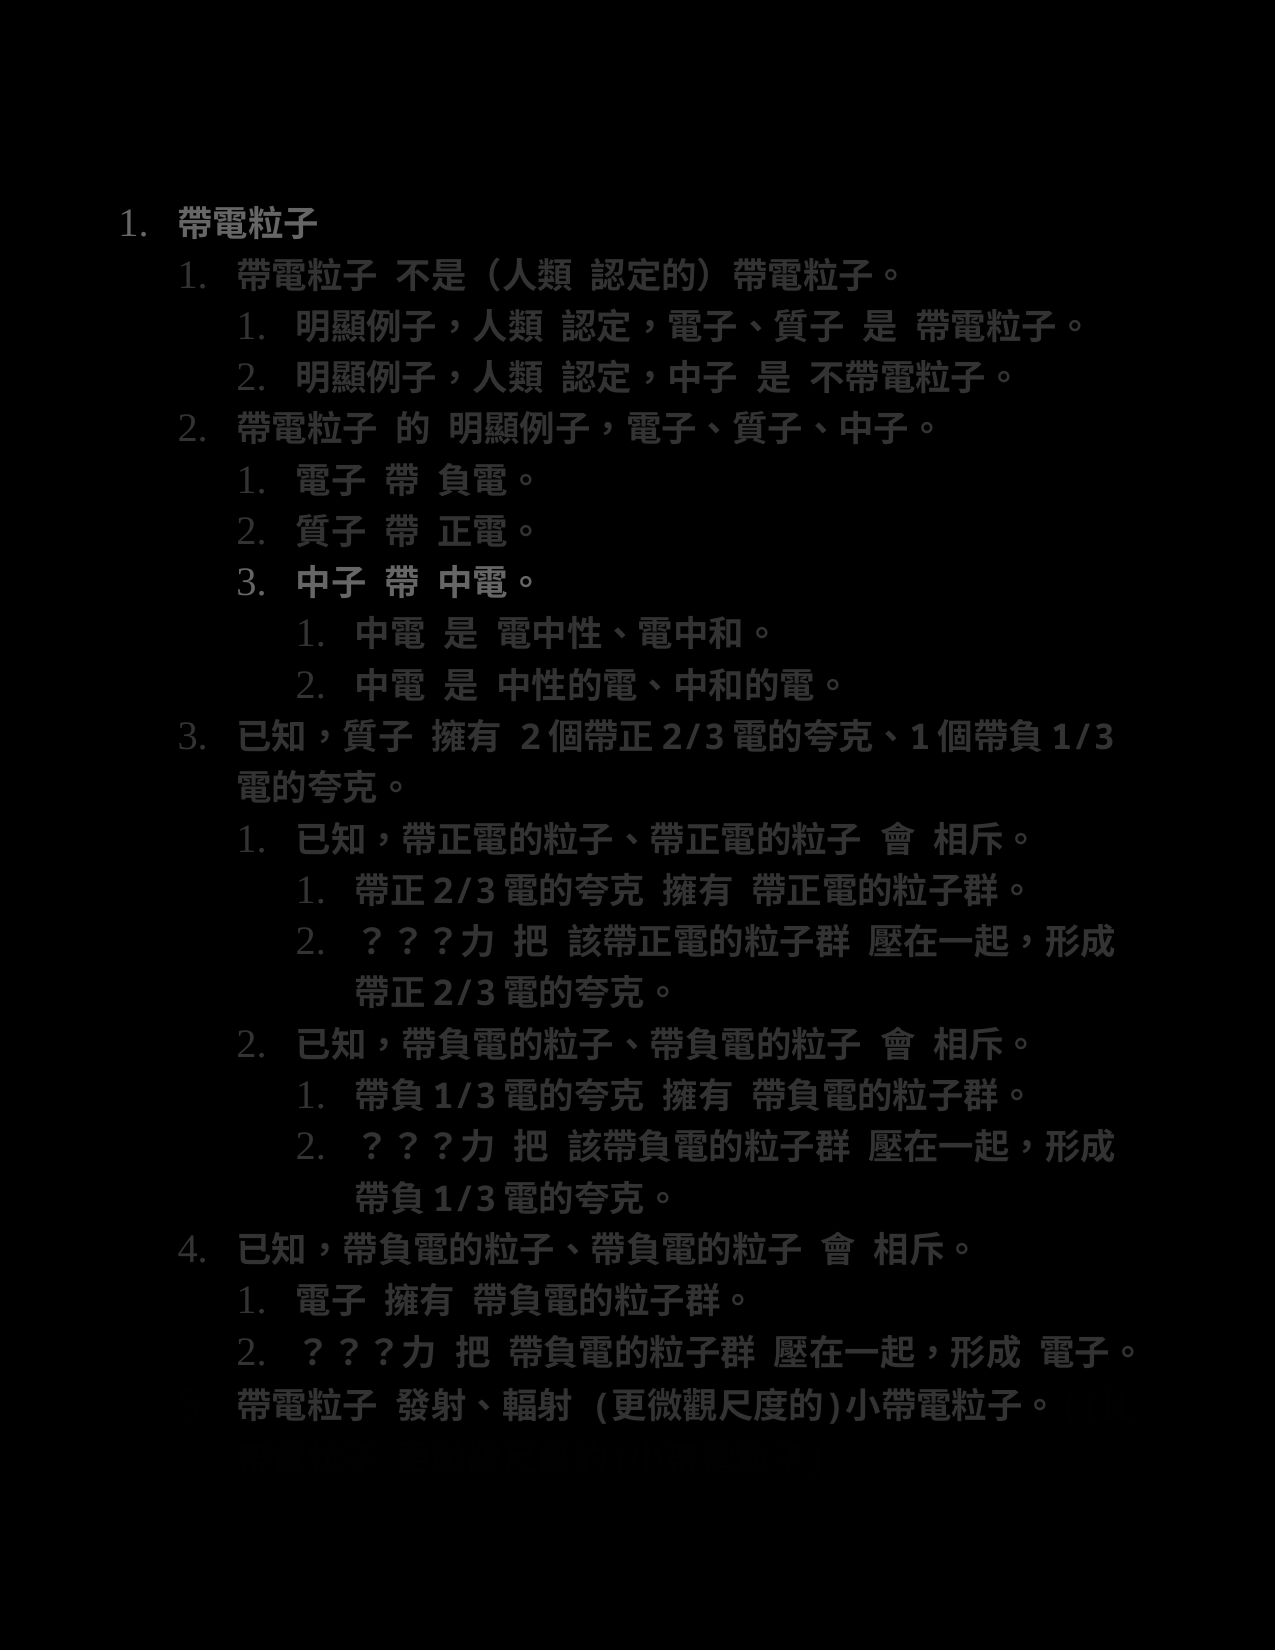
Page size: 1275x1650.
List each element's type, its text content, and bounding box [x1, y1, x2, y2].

list 帶電粒子 不是（人類 認定的）帶電粒子。 [177, 247, 1157, 298]
list 明顯例子，人類 認定，中子 是 不帶電粒子。 [236, 349, 1157, 401]
list 已知，帶負電的粒子、帶負電的粒子 會 相斥。 [177, 1221, 1157, 1273]
list 帶電粒子 發射、輻射 (更微觀尺度的)小帶電粒子。{(比 帶電粒子 更微觀尺度的)小帶電粒子} [177, 1375, 1157, 1482]
list 已知，質子 擁有 2個帶正2/3電的夸克、1個帶負1/3電的夸克。 [177, 708, 1157, 811]
list 中子 帶 中電。 [236, 554, 1157, 606]
list 已知，帶負電的粒子、帶負電的粒子 會 相斥。 [236, 1016, 1157, 1067]
list 中電 是 中性的電、中和的電。 [295, 657, 1157, 708]
list ？？？力 把 該帶正電的粒子群 壓在一起，形成 帶正2/3電的夸克。 [295, 913, 1157, 1016]
list 帶電粒子 [118, 196, 1157, 247]
list 帶正2/3電的夸克 擁有 帶正電的粒子群。 [295, 862, 1157, 913]
list 電子 擁有 帶負電的粒子群。 [236, 1273, 1157, 1324]
list 電子 帶 負電。 [236, 452, 1157, 503]
list 帶負1/3電的夸克 擁有 帶負電的粒子群。 [295, 1067, 1157, 1119]
list ？？？力 把 帶負電的粒子群 壓在一起，形成 電子。 [236, 1324, 1157, 1375]
list 質子 帶 正電。 [236, 503, 1157, 554]
list ？？？力 把 該帶負電的粒子群 壓在一起，形成 帶負1/3電的夸克。 [295, 1119, 1157, 1221]
list 已知，帶正電的粒子、帶正電的粒子 會 相斥。 [236, 811, 1157, 862]
list 明顯例子，人類 認定，電子、質子 是 帶電粒子。 [236, 298, 1157, 349]
list 帶電粒子 的 明顯例子，電子、質子、中子。 [177, 401, 1157, 452]
list 中電 是 電中性、電中和。 [295, 606, 1157, 657]
